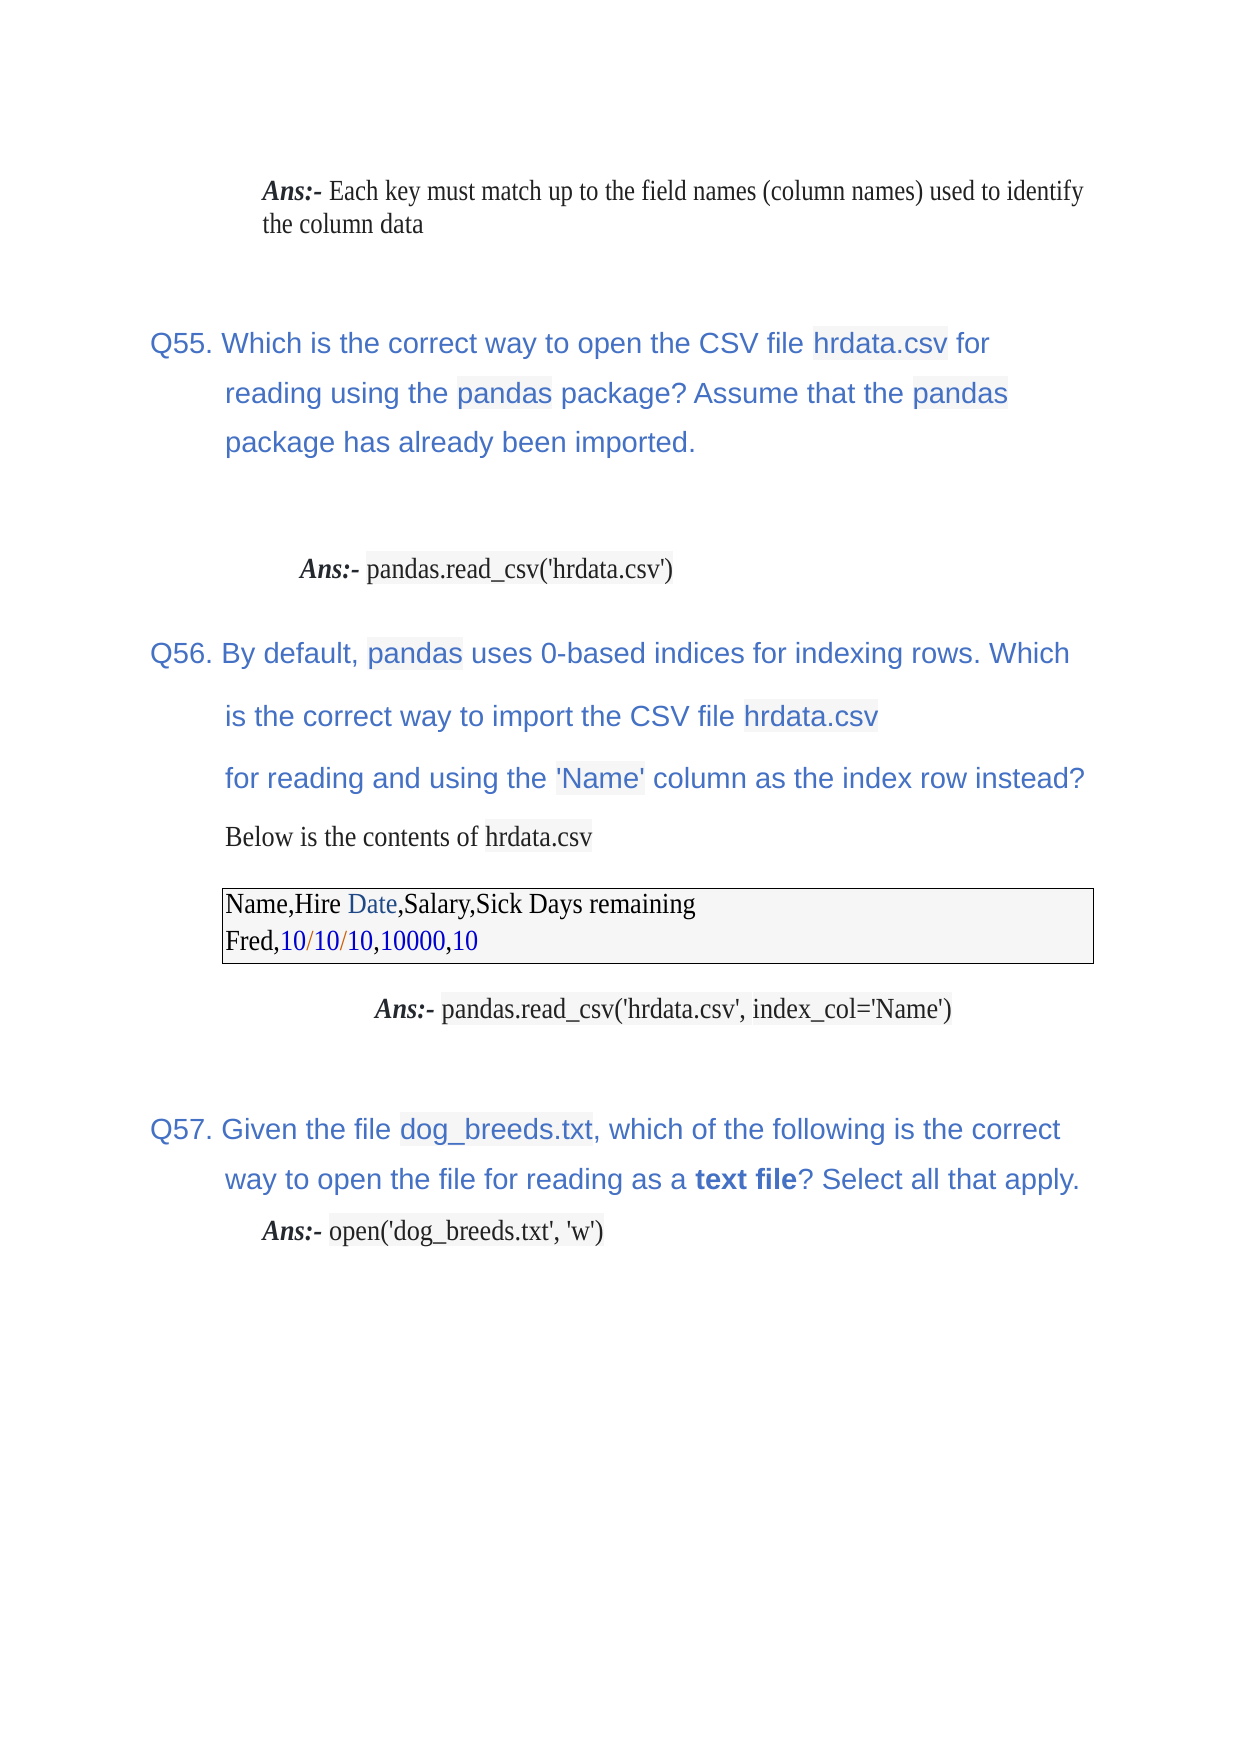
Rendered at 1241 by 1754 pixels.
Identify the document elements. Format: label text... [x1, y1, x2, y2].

text Q56. By default, pandas uses 0-based indices for indexing rows. Which is the correct way to import the CSV file hrdata.csv [150, 637, 1073, 732]
text Q57. Given the file dog_breeds.txt, which of the following is the correct way to open the file for reading as a text file? Select all that apply. [150, 1112, 1084, 1196]
text Q55. Which is the correct way to open the CSV file hrdata.csv for reading using the pandas package? Assume that the pandas package has already been imported. [150, 326, 1012, 459]
list Ans:- pandas.read_csv('hrdata.csv') [262, 551, 1105, 584]
text Name,Hire Date,Salary,Sick Days remaining [225, 889, 1093, 919]
list Ans:- open('dog_breeds.txt', 'w') [225, 1213, 1105, 1246]
text for reading and using the 'Name' column as the index row instead? [225, 761, 1105, 795]
text Below is the contents of hrdata.csv [225, 819, 1105, 852]
list Ans:- pandas.read_csv('hrdata.csv', index_col='Name') [337, 992, 1105, 1025]
text Fred,10/10/10,10000,10 [225, 923, 1093, 957]
list Ans:- Each key must match up to the field names (column names) used to identify the column data [225, 173, 1105, 240]
